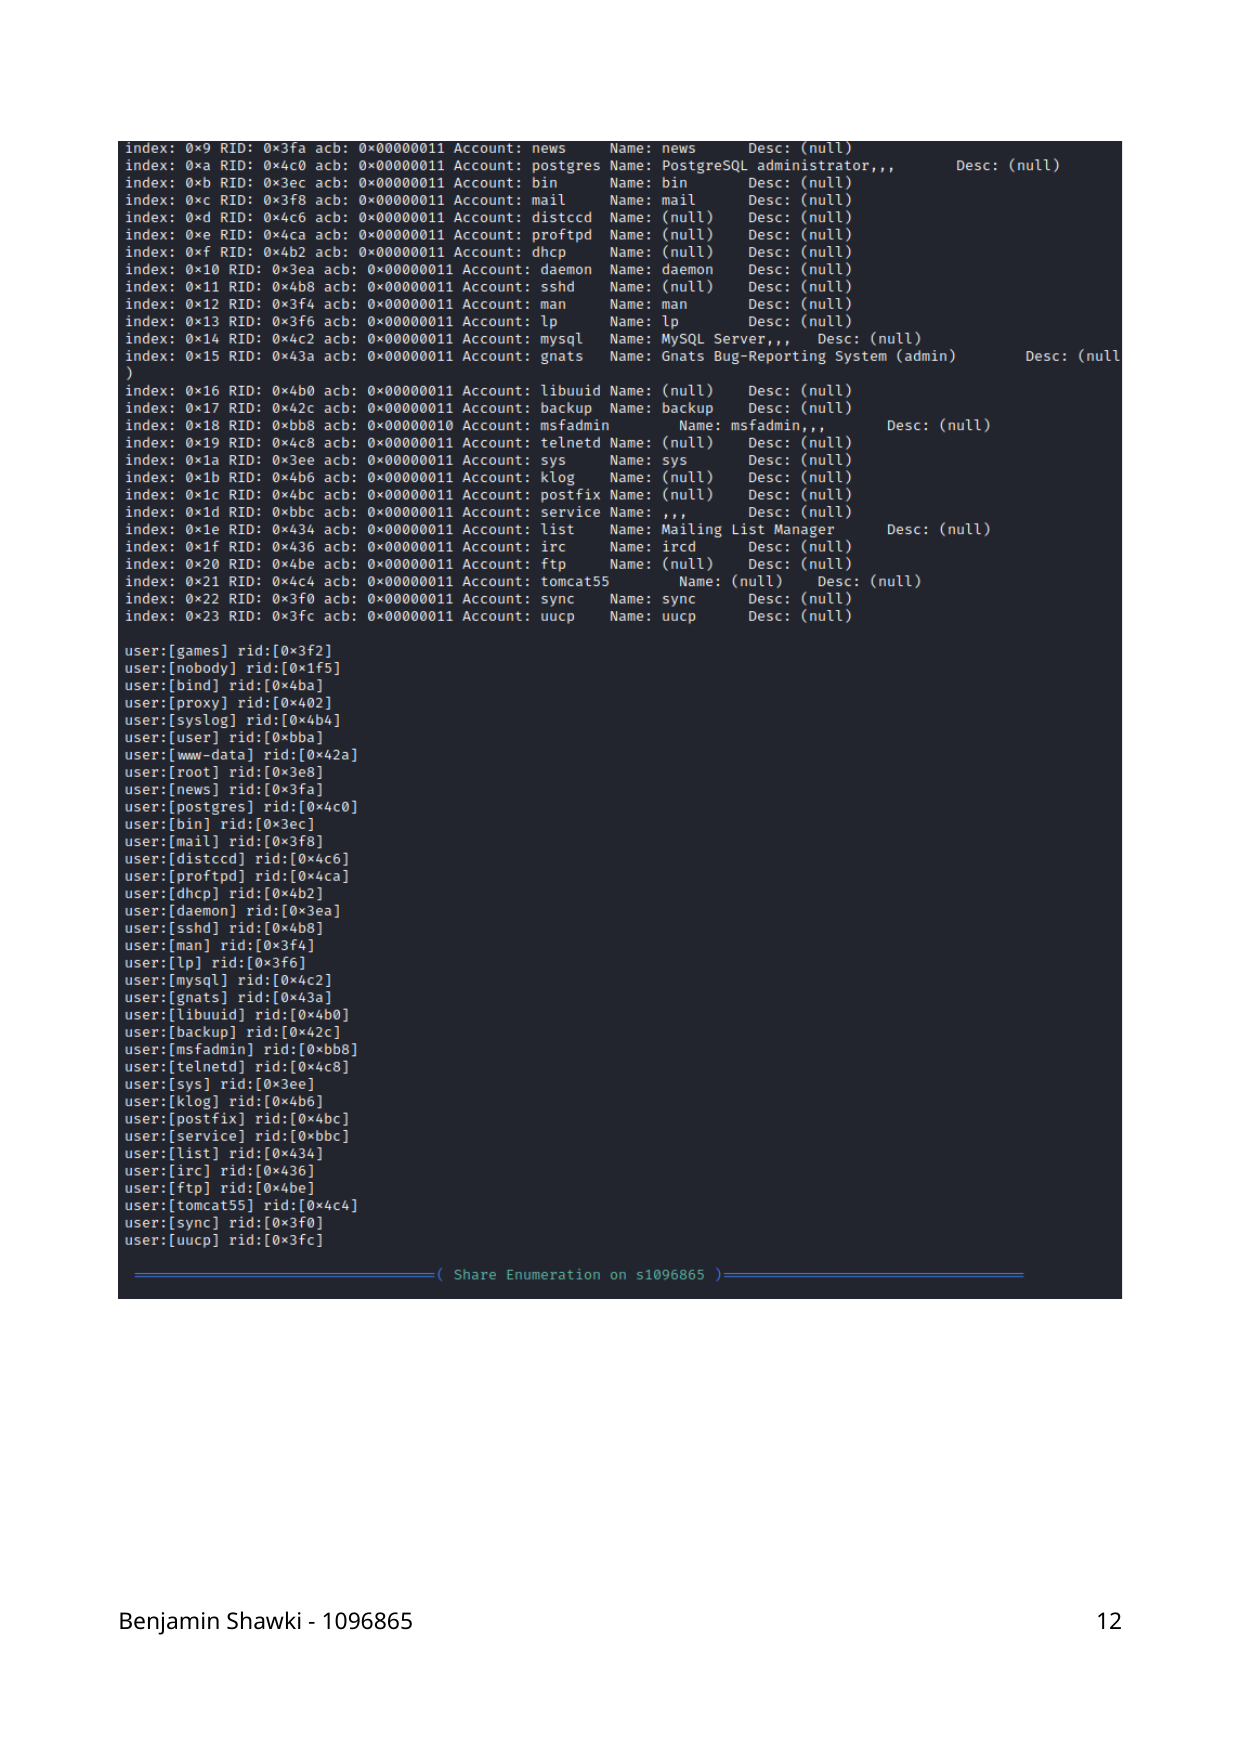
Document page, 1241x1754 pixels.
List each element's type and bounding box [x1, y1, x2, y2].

picture [118, 141, 1123, 1299]
